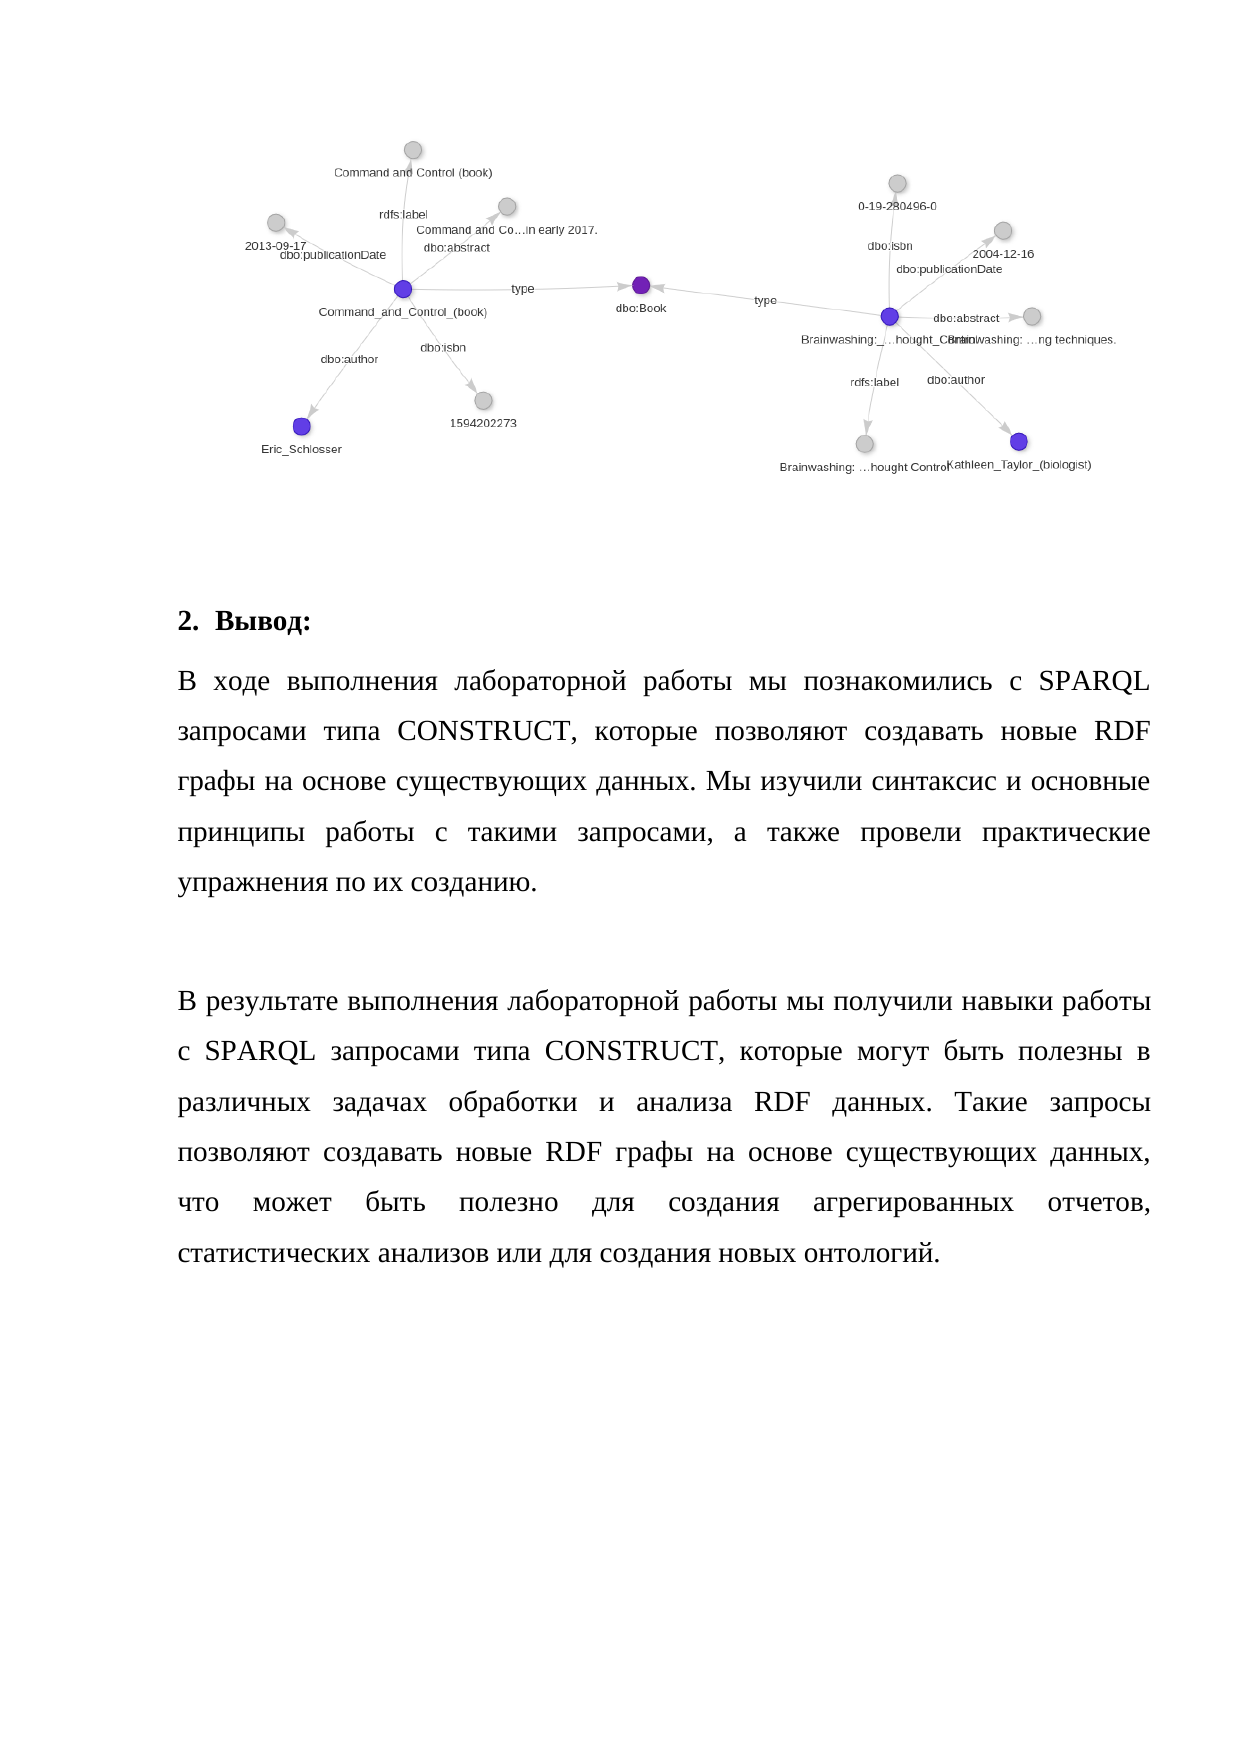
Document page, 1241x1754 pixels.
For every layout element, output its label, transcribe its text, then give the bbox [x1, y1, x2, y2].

text В ходе выполнения лабораторной работы мы познакомились с SPARQL запросами типа CONSTRUCT, которые позволяют создавать новые RDF графы на основе существующих данных. Мы изучили синтаксис и основные принципы работы с такими запросами, а также провели практические упражнения по их созданию. [177, 663, 1152, 898]
list Вывод: [177, 603, 1152, 637]
picture [177, 118, 1152, 527]
text В результате выполнения лабораторной работы мы получили навыки работы с SPARQL запросами типа CONSTRUCT, которые могут быть полезны в различных задачах обработки и анализа RDF данных. Такие запросы позволяют создавать новые RDF графы на основе существующих данных, что может быть полезно для создания агрегированных отчетов, статистических анализов или для создания новых онтологий. [177, 983, 1152, 1268]
